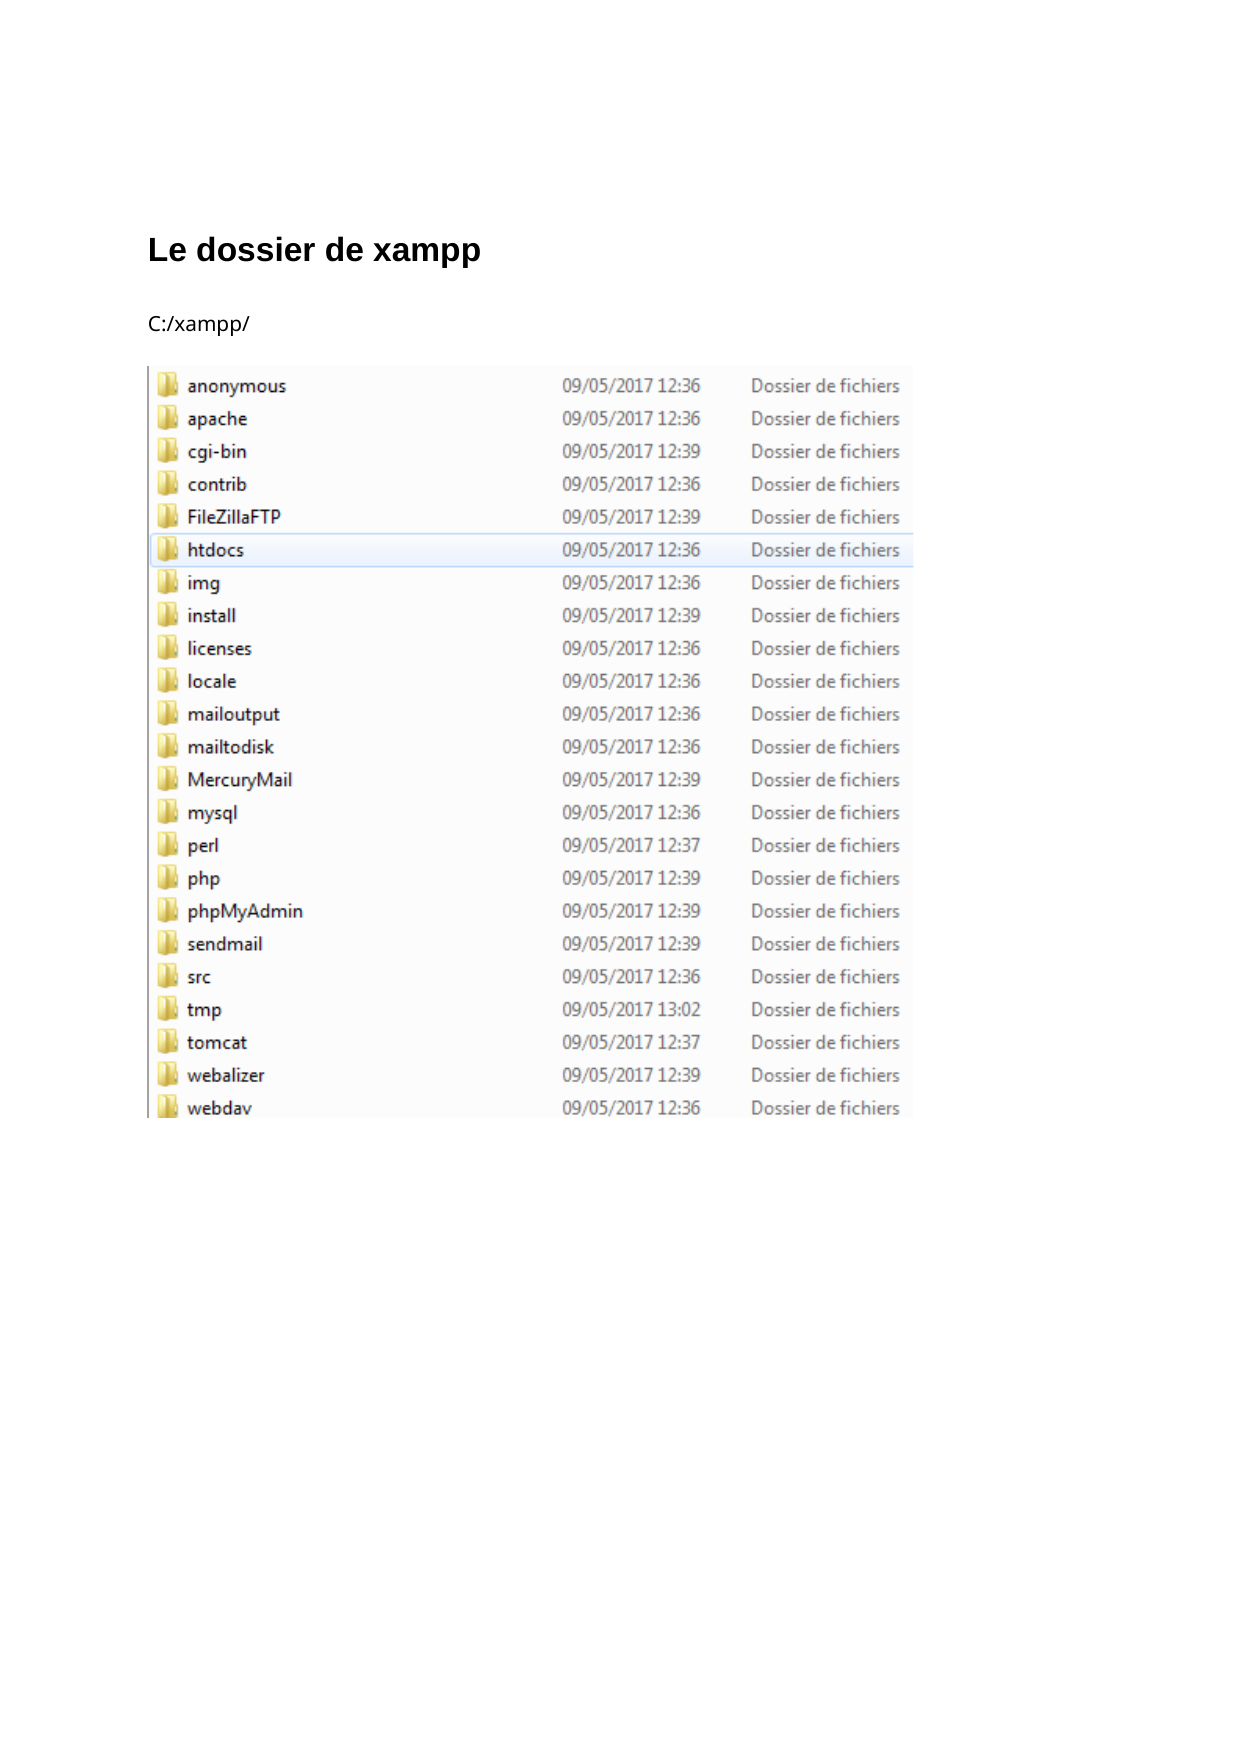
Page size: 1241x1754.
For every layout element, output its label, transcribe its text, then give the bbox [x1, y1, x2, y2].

picture [147, 366, 914, 1118]
text C:/xampp/ [148, 309, 1092, 338]
subtitle Le dossier de xampp [148, 230, 1092, 268]
